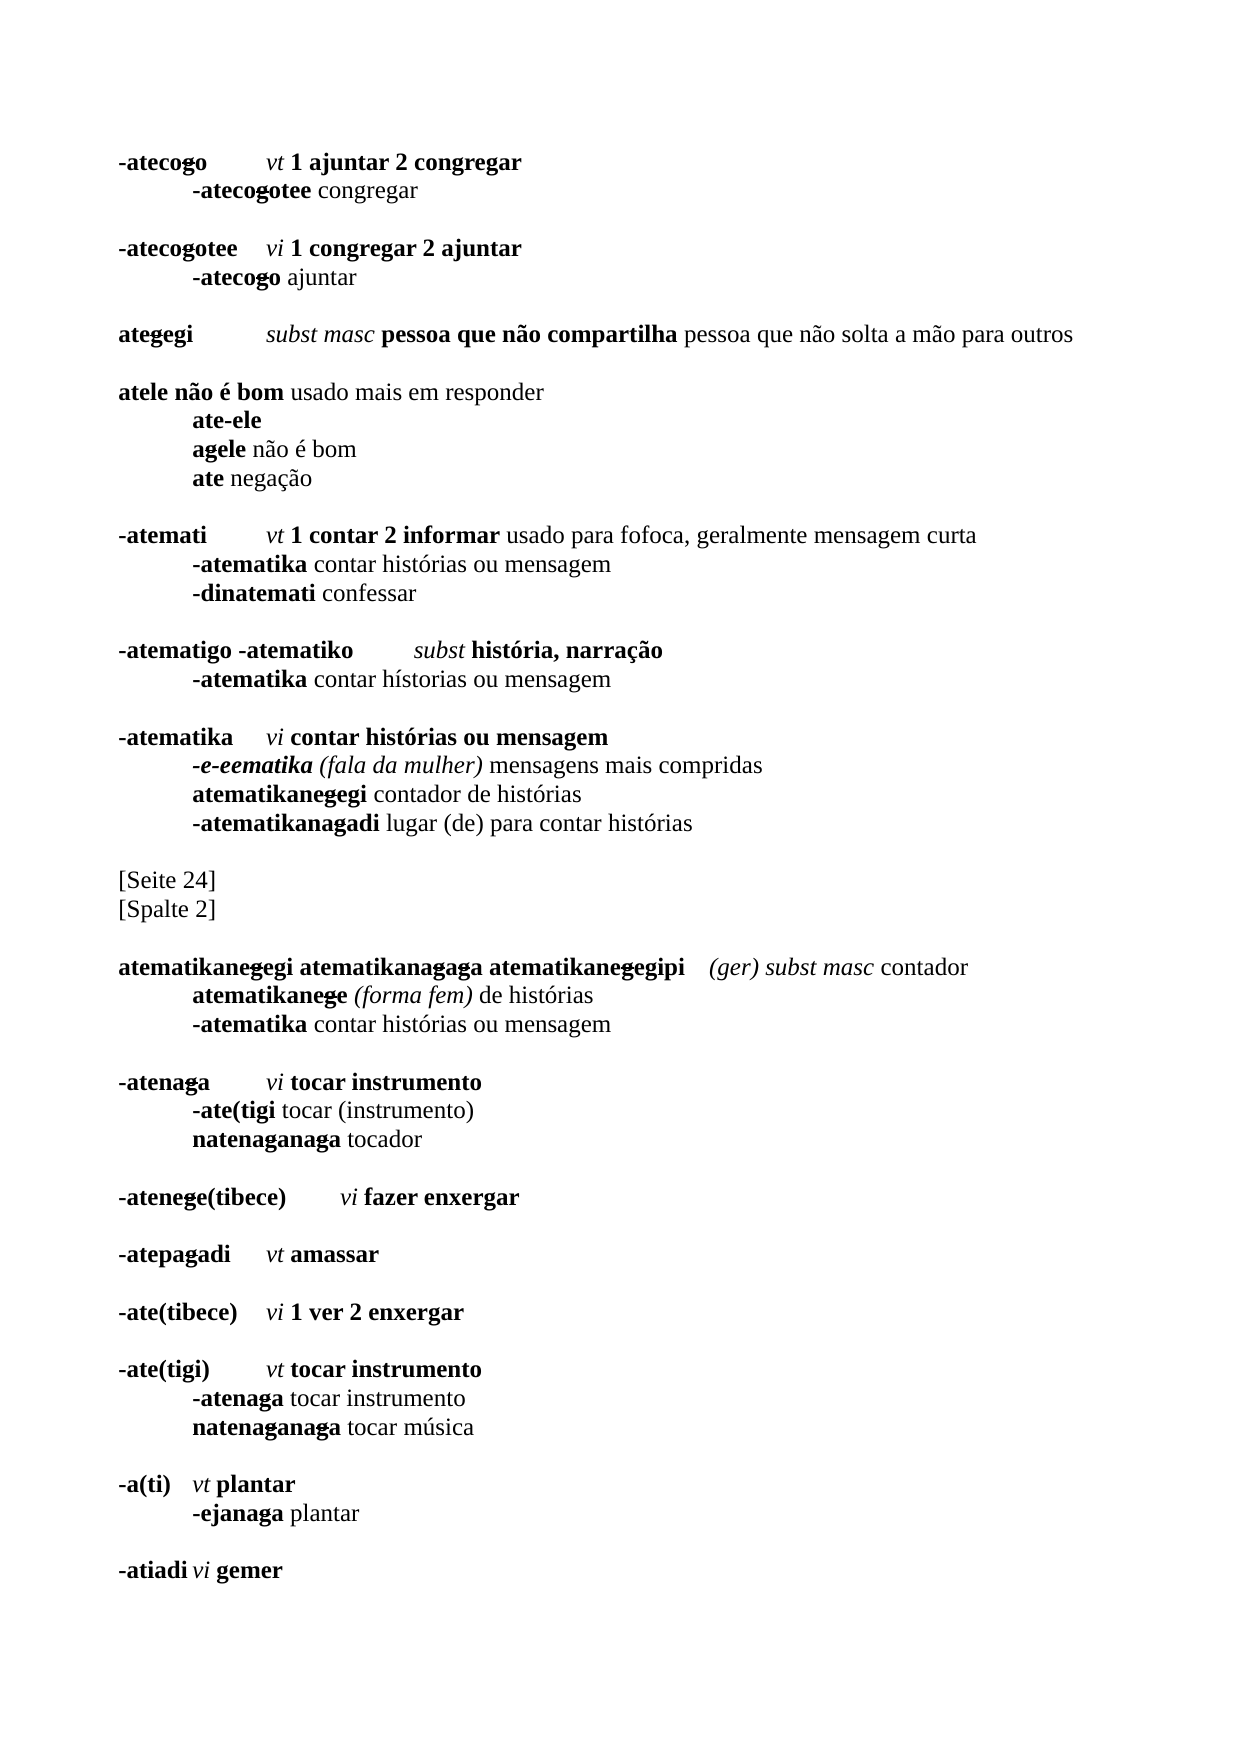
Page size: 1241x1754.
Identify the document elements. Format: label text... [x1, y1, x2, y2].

text [Seite 24] [118, 866, 1122, 894]
text ate negação [118, 463, 1122, 492]
text -atiadi vi gemer [118, 1556, 1122, 1584]
text -atematikanagadi lugar (de) para contar histórias [118, 808, 1122, 837]
text atematikanegegi contador de histórias [118, 779, 1122, 808]
text -ate(tibece) vi 1 ver 2 enxergar [118, 1297, 1122, 1326]
text atele não é bom usado mais em responder [118, 377, 1122, 406]
text -atenaga tocar instrumento [118, 1383, 1122, 1412]
text -ejanaga plantar [118, 1498, 1122, 1527]
text -ate(tigi) vt tocar instrumento [118, 1354, 1122, 1383]
text natenaganaga tocar música [118, 1412, 1122, 1441]
text natenaganaga tocador [118, 1124, 1122, 1153]
text -atecogotee congregar [118, 176, 1122, 204]
text -atematika contar hístorias ou mensagem [118, 664, 1122, 693]
text -atematika vi contar histórias ou mensagem [118, 722, 1122, 751]
text -atenaga vi tocar instrumento [118, 1067, 1122, 1096]
text -atecogo ajuntar [118, 262, 1122, 291]
text -a(ti) vt plantar [118, 1469, 1122, 1498]
text -dinatemati confessar [118, 578, 1122, 607]
text ate-ele [118, 406, 1122, 434]
text -atematigo -atematiko subst história, narração [118, 636, 1122, 664]
text [Spalte 2] [118, 894, 1122, 923]
text -atenege(tibece) vi fazer enxergar [118, 1182, 1122, 1211]
text -atemati vt 1 contar 2 informar usado para fofoca, geralmente mensagem curta [118, 521, 1122, 549]
text agele não é bom [118, 434, 1122, 463]
text -atematika contar histórias ou mensagem [118, 1009, 1122, 1038]
text -atepagadi vt amassar [118, 1239, 1122, 1268]
text atematikanegegi atematikanagaga atematikanegegipi (ger) subst masc contador [118, 952, 1122, 981]
text -atematika contar histórias ou mensagem [118, 549, 1122, 578]
text -e-eematika (fala da mulher) mensagens mais compridas [118, 751, 1122, 779]
text ategegi subst masc pessoa que não compartilha pessoa que não solta a mão para outros [118, 319, 1122, 348]
text -atecogotee vi 1 congregar 2 ajuntar [118, 233, 1122, 262]
text -atecogo vt 1 ajuntar 2 congregar [118, 147, 1122, 176]
text atematikanege (forma fem) de histórias [118, 981, 1122, 1009]
text -ate(tigi tocar (instrumento) [118, 1096, 1122, 1124]
